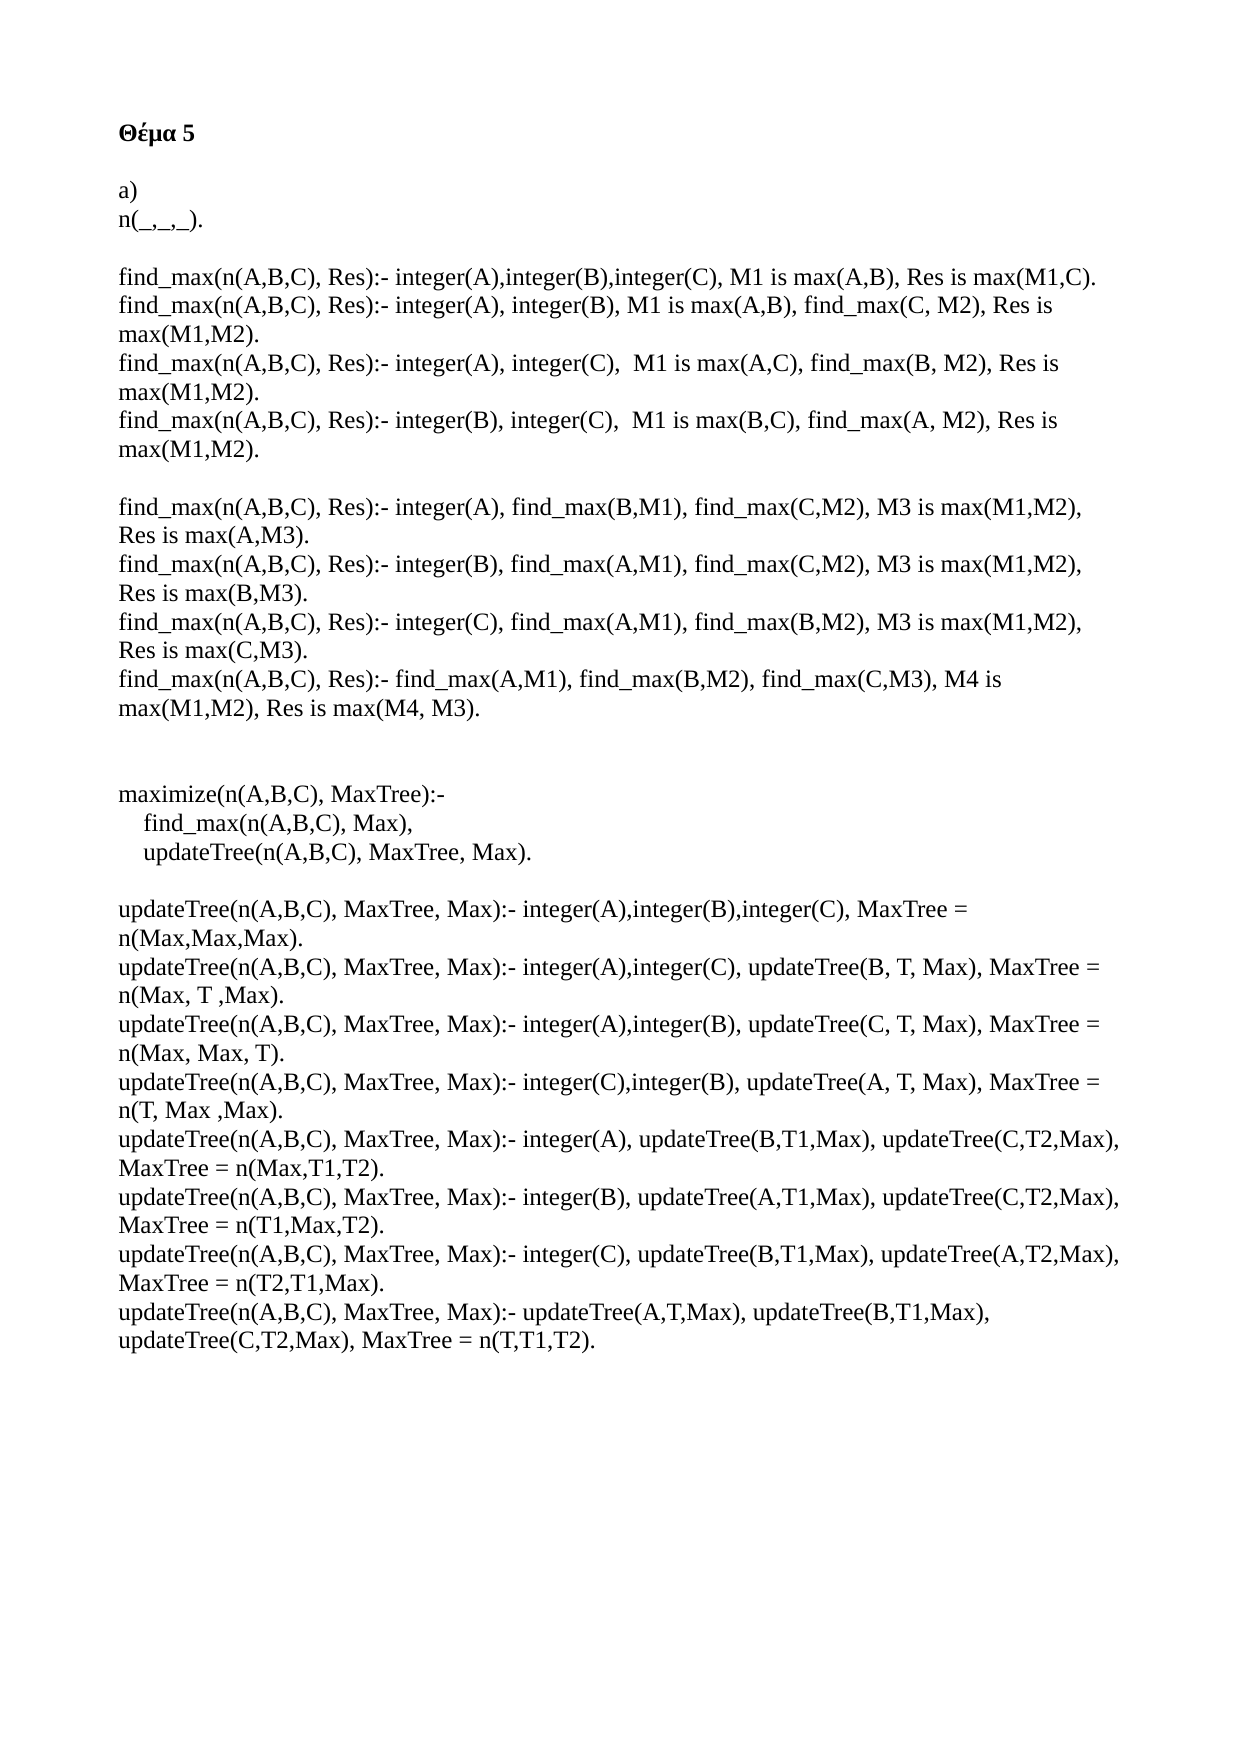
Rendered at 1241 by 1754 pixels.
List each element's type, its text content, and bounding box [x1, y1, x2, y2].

text find_max(n(A,B,C), Res):- find_max(A,M1), find_max(B,M2), find_max(C,M3), M4 is max(M1,M2), Res is max(M4, M3). [118, 664, 1122, 722]
text Θέμα 5 [118, 118, 1122, 147]
text updateTree(n(A,B,C), MaxTree, Max):- integer(B), updateTree(A,T1,Max), updateTree(C,T2,Max), MaxTree = n(T1,Max,T2). [118, 1182, 1122, 1239]
text find_max(n(A,B,C), Res):- integer(B), find_max(A,M1), find_max(C,M2), M3 is max(M1,M2), Res is max(B,M3). [118, 549, 1122, 607]
text find_max(n(A,B,C), Res):- integer(A), integer(C), M1 is max(A,C), find_max(B, M2), Res is max(M1,M2). [118, 348, 1122, 406]
text n(_,_,_). [118, 204, 1122, 233]
text find_max(n(A,B,C), Res):- integer(A), find_max(B,M1), find_max(C,M2), M3 is max(M1,M2), Res is max(A,M3). [118, 492, 1122, 549]
text updateTree(n(A,B,C), MaxTree, Max):- integer(C),integer(B), updateTree(A, T, Max), MaxTree = n(T, Max ,Max). [118, 1067, 1122, 1124]
text find_max(n(A,B,C), Res):- integer(A), integer(B), M1 is max(A,B), find_max(C, M2), Res is max(M1,M2). [118, 291, 1122, 348]
text find_max(n(A,B,C), Max), [118, 808, 1122, 837]
text find_max(n(A,B,C), Res):- integer(B), integer(C), M1 is max(B,C), find_max(A, M2), Res is max(M1,M2). [118, 406, 1122, 463]
text find_max(n(A,B,C), Res):- integer(C), find_max(A,M1), find_max(B,M2), M3 is max(M1,M2), Res is max(C,M3). [118, 607, 1122, 664]
text updateTree(n(A,B,C), MaxTree, Max):- integer(C), updateTree(B,T1,Max), updateTree(A,T2,Max), MaxTree = n(T2,T1,Max). [118, 1239, 1122, 1297]
text updateTree(n(A,B,C), MaxTree, Max):- integer(A), updateTree(B,T1,Max), updateTree(C,T2,Max), MaxTree = n(Max,T1,T2). [118, 1124, 1122, 1182]
text updateTree(n(A,B,C), MaxTree, Max):- integer(A),integer(B),integer(C), MaxTree = n(Max,Max,Max). [118, 894, 1122, 952]
text updateTree(n(A,B,C), MaxTree, Max):- integer(A),integer(B), updateTree(C, T, Max), MaxTree = n(Max, Max, T). [118, 1009, 1122, 1067]
text updateTree(n(A,B,C), MaxTree, Max):- integer(A),integer(C), updateTree(B, T, Max), MaxTree = n(Max, T ,Max). [118, 952, 1122, 1009]
text find_max(n(A,B,C), Res):- integer(A),integer(B),integer(C), M1 is max(A,B), Res is max(M1,C). [118, 262, 1122, 291]
text updateTree(n(A,B,C), MaxTree, Max):- updateTree(A,T,Max), updateTree(B,T1,Max), updateTree(C,T2,Max), MaxTree = n(T,T1,T2). [118, 1297, 1122, 1354]
text a) [118, 176, 1122, 204]
text maximize(n(A,B,C), MaxTree):- [118, 779, 1122, 808]
text updateTree(n(A,B,C), MaxTree, Max). [118, 837, 1122, 866]
